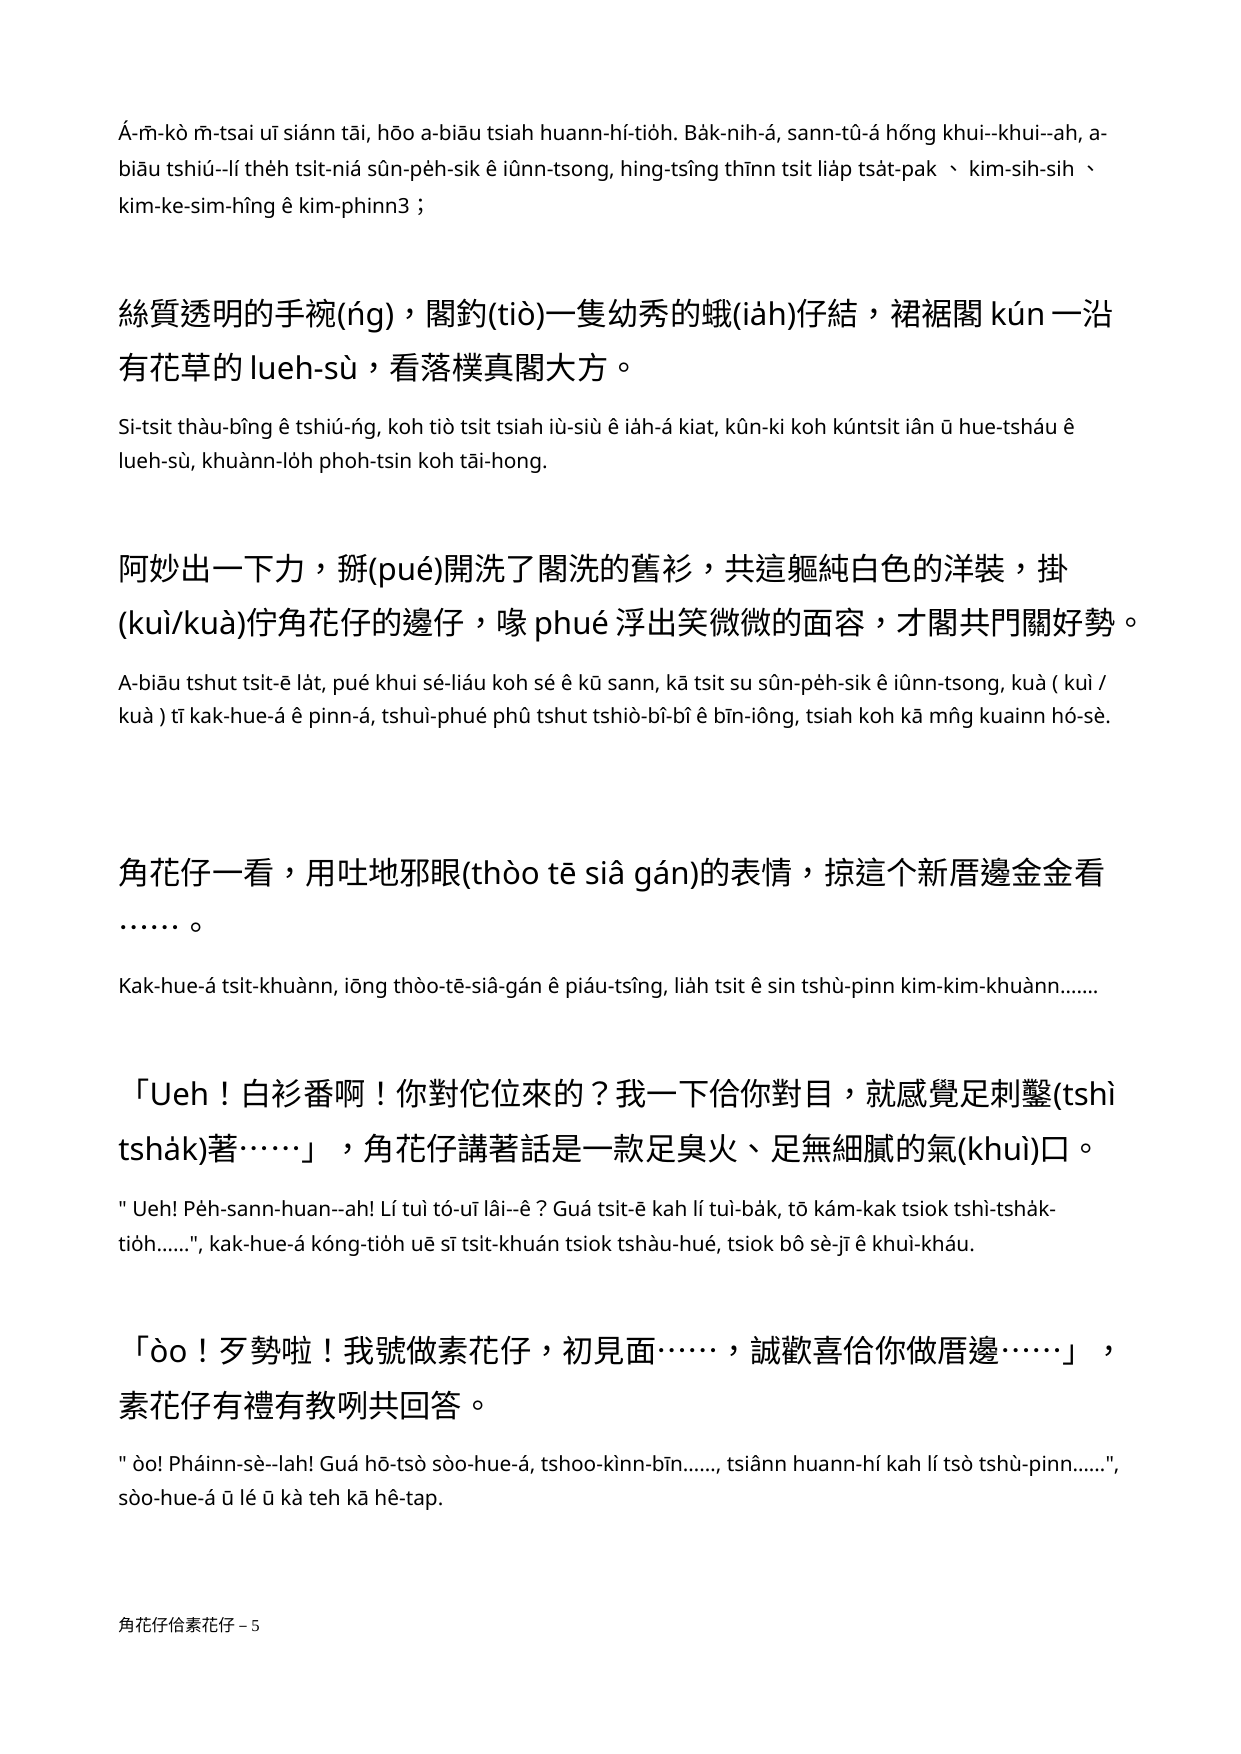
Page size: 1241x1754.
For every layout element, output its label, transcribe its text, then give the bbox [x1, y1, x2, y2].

text 阿妙出一下力，掰(pué)開洗了閣洗的舊衫，共這軀純白色的洋裝，掛(kuì/kuà)佇角花仔的邊仔，喙phué浮出笑微微的面容，才閣共門關好勢。 [118, 544, 1122, 644]
text 角花仔一看，用吐地邪眼(thòo tē siâ gán)的表情，掠這个新厝邊金金看……。 [118, 848, 1122, 948]
text Á-m̄-kò m̄-tsai uī siánn tāi, hōo a-biāu tsiah huann-hí-tio̍h. Ba̍k-nih-á, sann-tû-á hőng khui--khui--ah, a-biāu tshiú--lí the̍h tsi̍t-niá sûn-pe̍h-sik ê iûnn-tsong, hing-tsîng thīnn tsi̍t lia̍p tsa̍t-pak 、 kim-sih-sih 、 kim-ke-sim-hîng ê kim-phinn3； [118, 118, 1122, 219]
text A-biāu tshut tsi̍t-ē la̍t, pué khui sé-liáu koh sé ê kū sann, kā tsit su sûn-pe̍h-sik ê iûnn-tsong, kuà ( kuì / kuà ) tī kak-hue-á ê pinn-á, tshuì-phué phû tshut tshiò-bî-bî ê bīn-iông, tsiah koh kā mn̂g kuainn hó-sè. [118, 668, 1122, 730]
text Kak-hue-á tsi̍t-khuànn, iōng thòo-tē-siâ-gán ê piáu-tsîng, lia̍h tsit ê sin tshù-pinn kim-kim-khuànn……. [118, 972, 1122, 1000]
text 絲質透明的手䘼(ńg)，閣釣(tiò)一隻幼秀的蛾(ia̍h)仔結，裙裾閣kún一沿有花草的lueh-sù，看落樸真閣大方。 [118, 289, 1122, 389]
text 「òo！歹勢啦！我號做素花仔，初見面……，誠歡喜佮你做厝邊……」，素花仔有禮有教咧共回答。 [118, 1326, 1122, 1426]
text " òo! Pháinn-sè--lah! Guá hō-tsò sòo-hue-á, tshoo-kìnn-bīn……, tsiânn huann-hí kah lí tsò tshù-pinn……", sòo-hue-á ū lé ū kà teh kā hê-tap. [118, 1449, 1122, 1512]
text " Ueh! Pe̍h-sann-huan--ah! Lí tuì tó-uī lâi--ê？Guá tsi̍t-ē kah lí tuì-ba̍k, tō kám-kak tsiok tshì-tsha̍k-tio̍h……", kak-hue-á kóng-tio̍h uē sī tsi̍t-khuán tsiok tshàu-hué, tsiok bô sè-jī ê khuì-kháu. [118, 1193, 1122, 1257]
text 「Ueh！白衫番啊！你對佗位來的？我一下佮你對目，就感覺足刺鑿(tshì tsha̍k)著……」，角花仔講著話是一款足臭火、足無細膩的氣(khuì)口。 [118, 1069, 1122, 1169]
text Si-tsit thàu-bîng ê tshiú-ńg, koh tiò tsi̍t tsiah iù-siù ê ia̍h-á kiat, kûn-ki koh kúntsi̍t iân ū hue-tsháu ê lueh-sù, khuànn-lo̍h phoh-tsin koh tāi-hong. [118, 412, 1122, 475]
